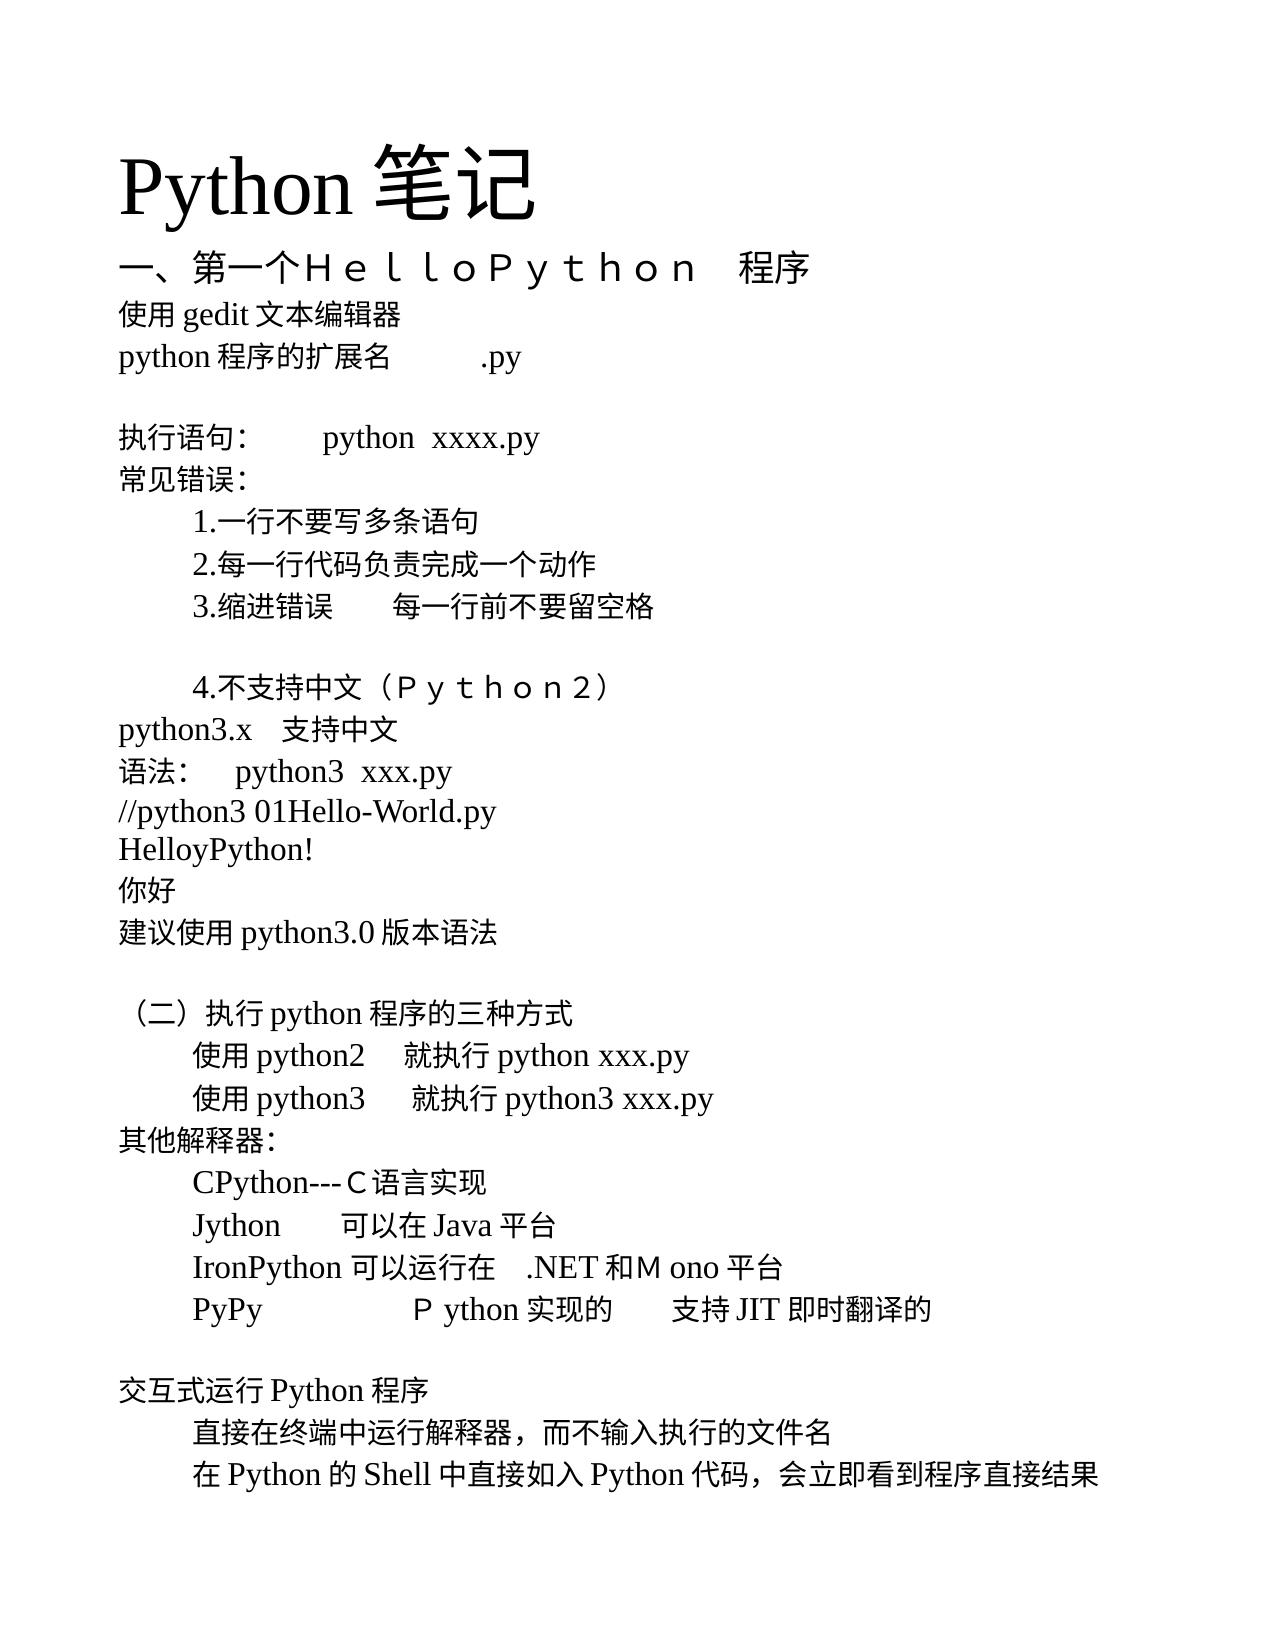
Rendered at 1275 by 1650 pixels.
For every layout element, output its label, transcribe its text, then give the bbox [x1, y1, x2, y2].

text （二）执行python程序的三种方式 [118, 991, 1157, 1033]
text CPython---Ｃ语言实现 [118, 1160, 1157, 1202]
text 1.一行不要写多条语句 [118, 499, 1157, 541]
text 你好 [118, 868, 1157, 910]
text //python3 01Hello-World.py [118, 791, 1157, 829]
text 常见错误： [118, 457, 1157, 499]
text 3.缩进错误 每一行前不要留空格 [118, 584, 1157, 626]
text Python笔记 [118, 118, 1157, 239]
text 在Python的Shell中直接如入Python代码，会立即看到程序直接结果 [118, 1452, 1157, 1494]
text PyPy Ｐython实现的 支持JIT即时翻译的 [118, 1287, 1157, 1329]
text python程序的扩展名 .py [118, 334, 1157, 376]
text 其他解释器： [118, 1118, 1157, 1160]
text 使用python2 就执行 python xxx.py [118, 1033, 1157, 1075]
text HelloyPython! [118, 829, 1157, 868]
text 使用gedit文本编辑器 [118, 292, 1157, 334]
text Jython 可以在Java平台 [118, 1202, 1157, 1244]
text 交互式运行Python程序 [118, 1367, 1157, 1410]
text python3.x 支持中文 [118, 707, 1157, 749]
text IronPython 可以运行在 .NET和Ｍono平台 [118, 1244, 1157, 1287]
text 4.不支持中文（Ｐｙｔｈｏｎ２） [118, 664, 1157, 707]
text 执行语句： python xxxx.py [118, 414, 1157, 457]
text 语法： python3 xxx.py [118, 749, 1157, 791]
text 使用python3 就执行python3 xxx.py [118, 1075, 1157, 1118]
text 2.每一行代码负责完成一个动作 [118, 541, 1157, 584]
text 一、第一个ＨｅｌｌｏＰｙｔｈｏｎ 程序 [118, 239, 1157, 292]
text 直接在终端中运行解释器，而不输入执行的文件名 [118, 1410, 1157, 1452]
text 建议使用python3.0版本语法 [118, 910, 1157, 952]
